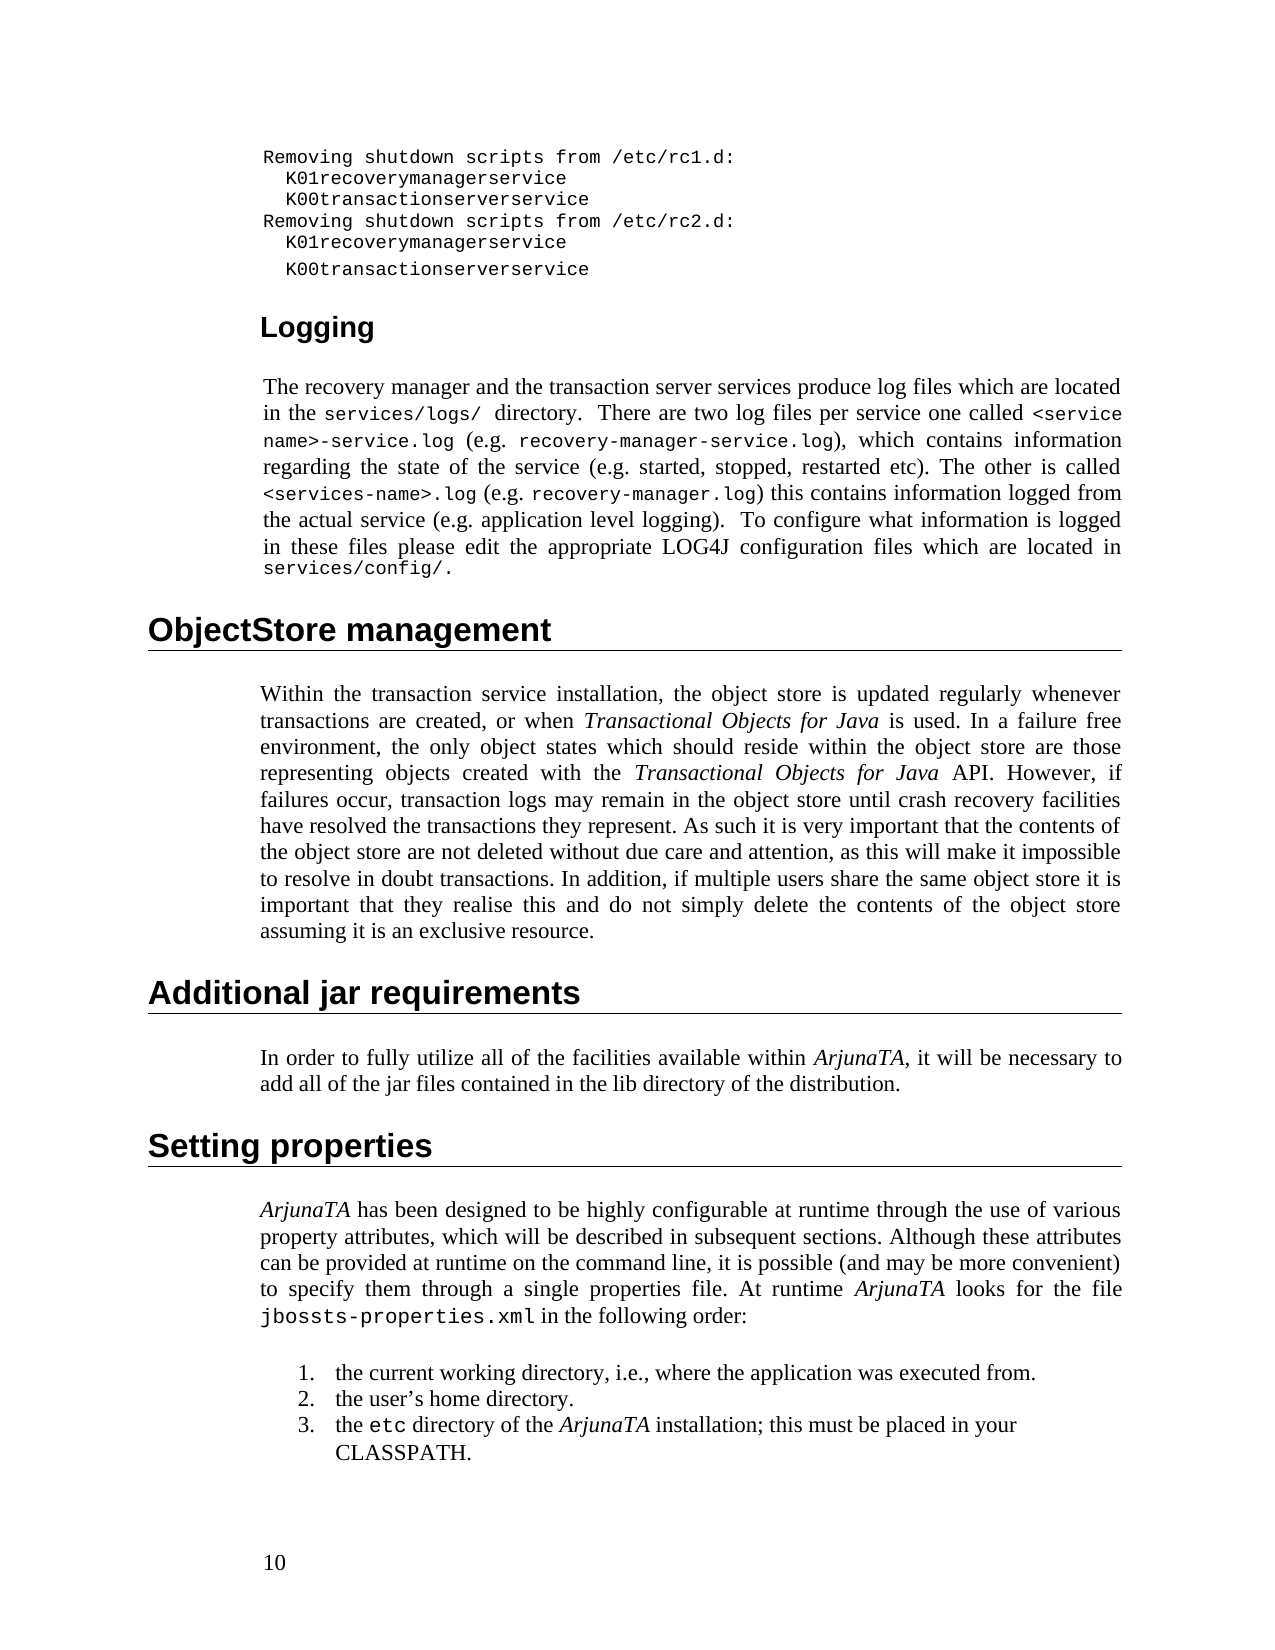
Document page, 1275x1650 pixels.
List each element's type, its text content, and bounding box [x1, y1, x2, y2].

text Within the transaction service installation, the object store is updated regularly whenever transactions are created, or when Transactional Objects for Java is used. In a failure free environment, the only object states which should reside within the object store are those representing objects created with the Transactional Objects for Java API. However, if failures occur, transaction logs may remain in the object store until crash recovery facilities have resolved the transactions they represent. As such it is very important that the contents of the object store are not deleted without due care and attention, as this will make it impossible to resolve in doubt transactions. In addition, if multiple users share the same object store it is important that they realise this and do not simply delete the contents of the object store assuming it is an exclusive resource. [260, 680, 1122, 944]
text Removing shutdown scripts from /etc/rc1.d: K01recoverymanagerservice K00transactionserverservice Removing shutdown scripts from /etc/rc2.d: K01recoverymanagerservice K00transactionserverservice [263, 148, 1122, 281]
text ArjunaTA has been designed to be highly configurable at runtime through the use of various property attributes, which will be described in subsequent sections. Although these attributes can be provided at runtime on the command line, it is possible (and may be more convenient) to specify them through a single properties file. At runtime ArjunaTA looks for the file jbossts-properties.xml in the following order: [260, 1196, 1122, 1329]
subtitle Logging [148, 310, 1122, 344]
list the user’s home directory. [298, 1385, 1122, 1411]
subtitle ObjectStore management [148, 609, 1122, 650]
list the etc directory of the ArjunaTA installation; this must be placed in your CLASSPATH. [298, 1411, 1122, 1465]
subtitle Additional jar requirements [148, 973, 1122, 1013]
text In order to fully utilize all of the facilities available within ArjunaTA, it will be necessary to add all of the jar files contained in the lib directory of the distribution. [260, 1044, 1122, 1096]
subtitle Setting properties [148, 1126, 1122, 1166]
text The recovery manager and the transaction server services produce log files which are located in the services/logs/ directory. There are two log files per service one called <service name>-service.log (e.g. recovery-manager-service.log), which contains information regarding the state of the service (e.g. started, stopped, restarted etc). The other is called <services-name>.log (e.g. recovery-manager.log) this contains information logged from the actual service (e.g. application level logging). To configure what information is logged in these files please edit the appropriate LOG4J configuration files which are located in services/config/. [263, 373, 1122, 580]
list the current working directory, i.e., where the application was executed from. [298, 1358, 1122, 1385]
